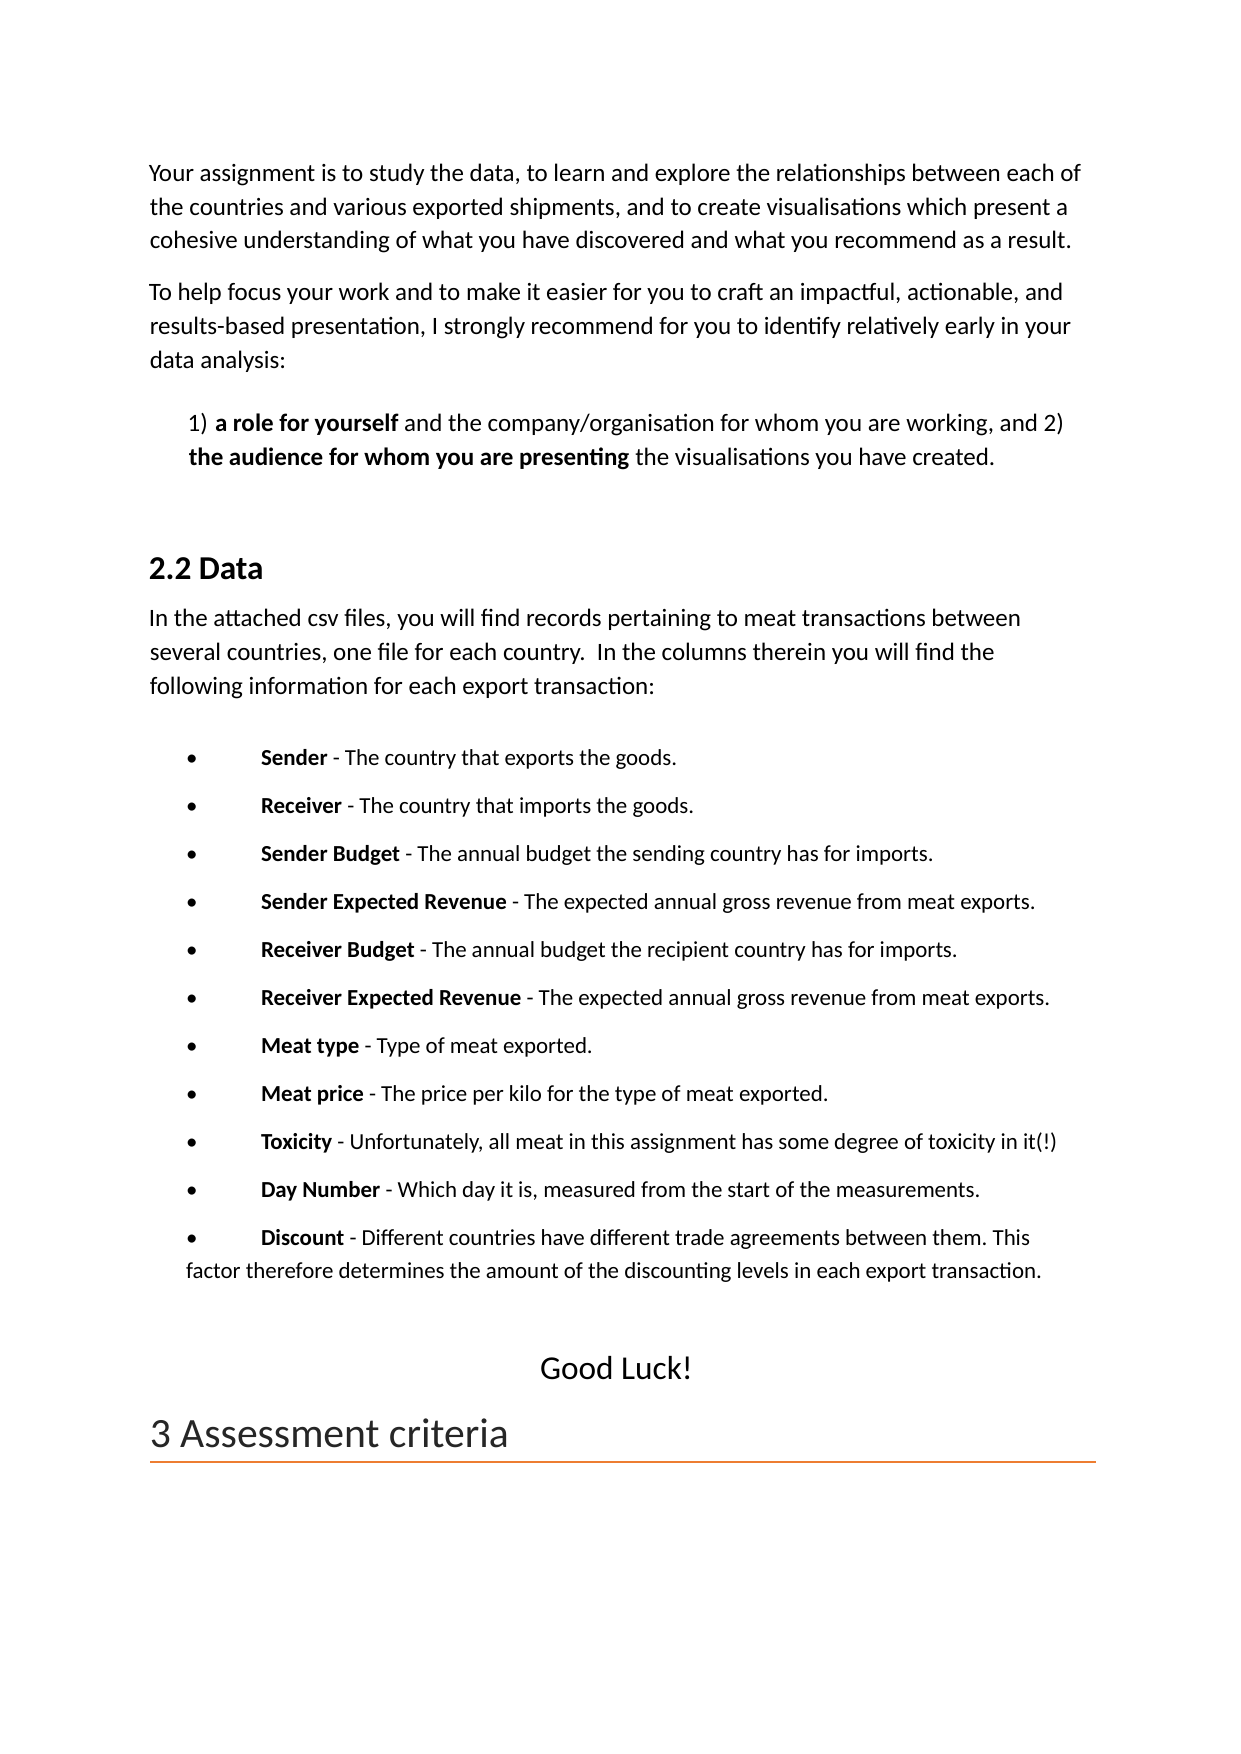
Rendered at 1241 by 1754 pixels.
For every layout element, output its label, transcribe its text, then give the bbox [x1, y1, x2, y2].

text To help focus your work and to make it easier for you to craft an impactful, actionable, and results-based presentation, I strongly recommend for you to identify relatively early in your data analysis: [148, 276, 1088, 374]
subtitle 3 Assessment criteria [149, 1407, 1088, 1457]
list Receiver - The country that imports the goods. [186, 791, 1088, 819]
list Receiver Expected Revenue - The expected annual gross revenue from meat exports. [186, 983, 1088, 1011]
list Day Number - Which day it is, measured from the start of the measurements. [186, 1176, 1088, 1203]
text In the attached csv files, you will find records pertaining to meat transactions between several countries, one file for each country. In the columns therein you will find the following information for each export transaction: [148, 602, 1088, 700]
list Discount - Different countries have different trade agreements between them. This factor therefore determines the amount of the discounting levels in each export transaction. [186, 1223, 1088, 1284]
list Sender Budget - The annual budget the sending country has for imports. [186, 839, 1088, 867]
list Meat price - The price per kilo for the type of meat exported. [186, 1079, 1088, 1107]
text 2.2 Data [148, 547, 1088, 588]
list Sender - The country that exports the goods. [186, 743, 1088, 771]
list Receiver Budget - The annual budget the recipient country has for imports. [186, 935, 1088, 963]
list Sender Expected Revenue - The expected annual gross revenue from meat exports. [186, 887, 1088, 915]
text Your assignment is to study the data, to learn and explore the relationships between each of the countries and various exported shipments, and to create visualisations which present a cohesive understanding of what you have discovered and what you recommend as a result. [148, 157, 1088, 255]
text 1) a role for yourself and the company/organisation for whom you are working, and 2) the audience for whom you are presenting the visualisations you have created. [187, 408, 1079, 472]
text Good Luck! [152, 1347, 1088, 1388]
list Meat type - Type of meat exported. [186, 1031, 1088, 1059]
list Toxicity - Unfortunately, all meat in this assignment has some degree of toxicity in it(!) [186, 1127, 1088, 1156]
